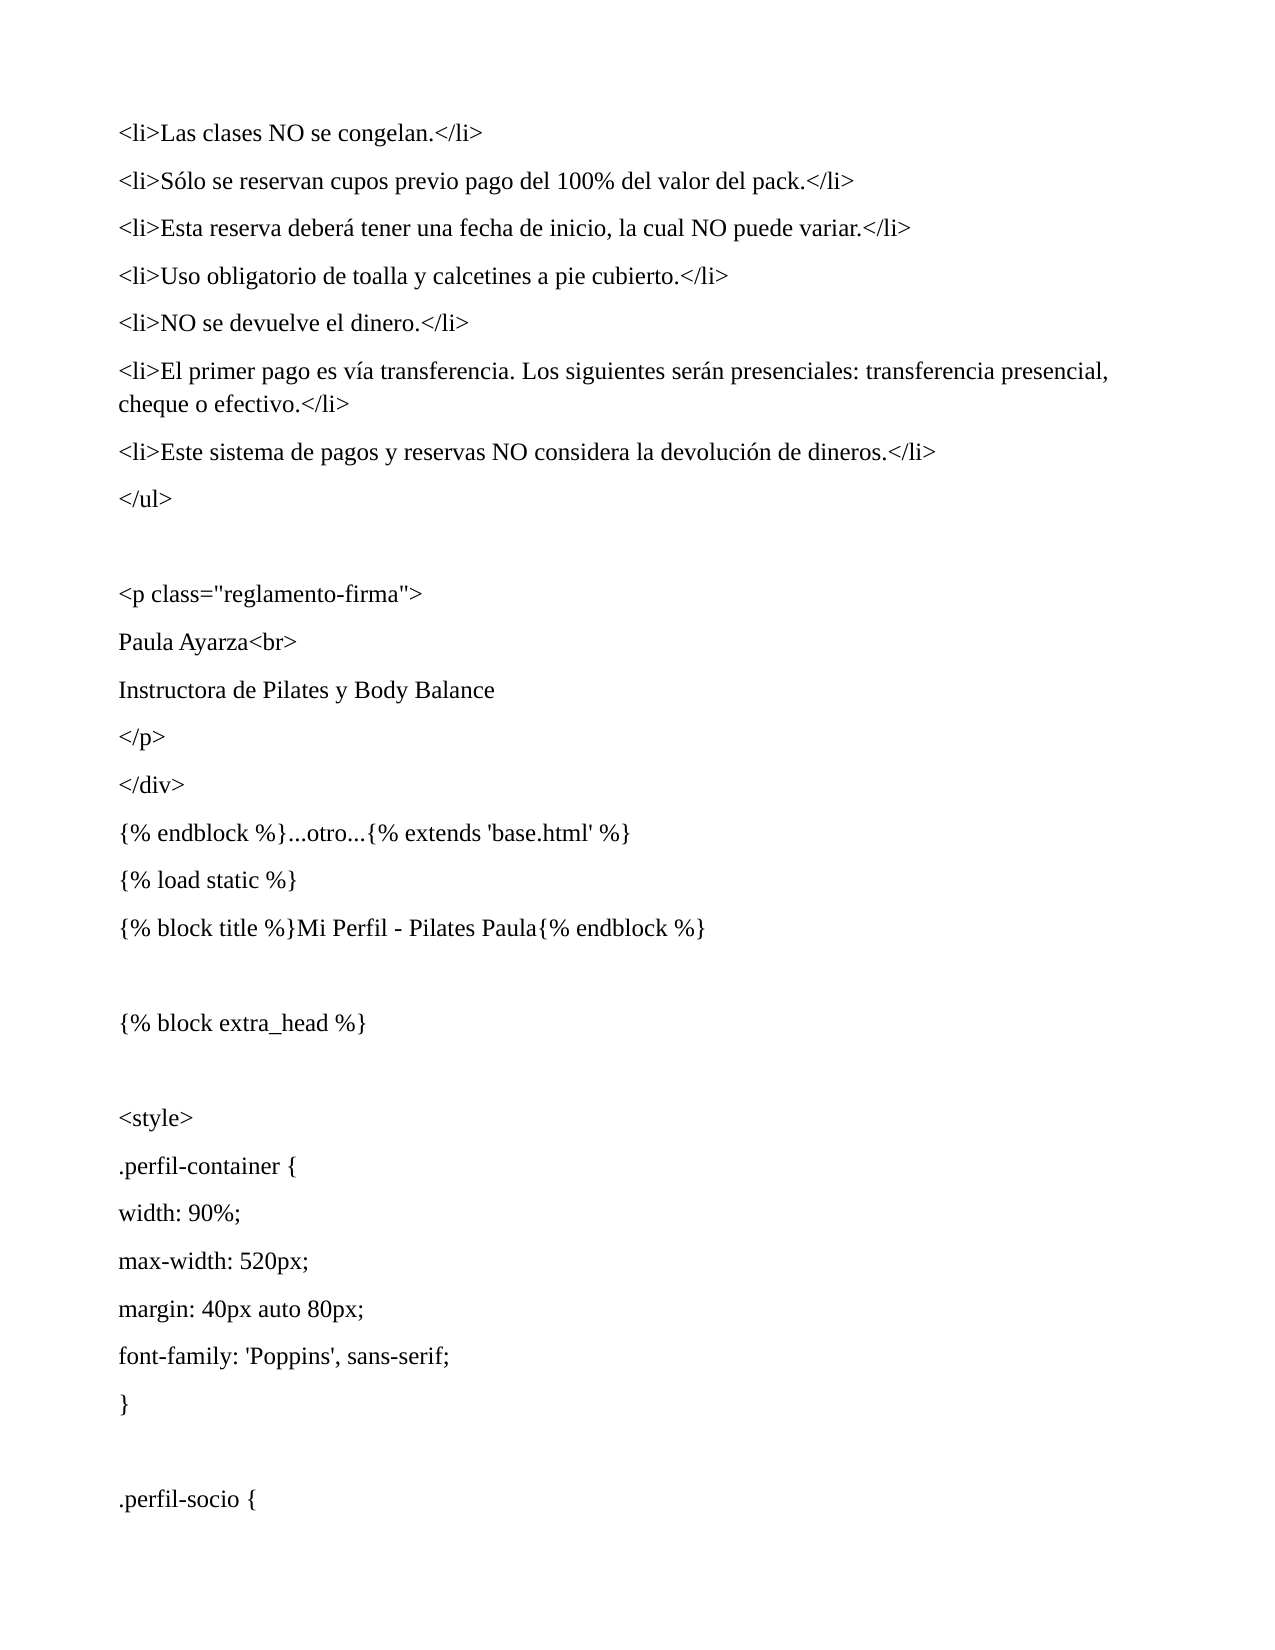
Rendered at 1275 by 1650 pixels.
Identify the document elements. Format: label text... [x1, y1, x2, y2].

text <li>Sólo se reservan cupos previo pago del 100% del valor del pack.</li> [118, 166, 1157, 194]
text {% block title %}Mi Perfil - Pilates Paula{% endblock %} [118, 913, 1157, 942]
text {% endblock %}...otro...{% extends 'base.html' %} [118, 818, 1157, 846]
text </div> [118, 770, 1157, 799]
text Instructora de Pilates y Body Balance [118, 675, 1157, 703]
text <style> [118, 1103, 1157, 1132]
text <li>NO se devuelve el dinero.</li> [118, 308, 1157, 337]
text } [118, 1389, 1157, 1418]
text <p class="reglamento-firma"> [118, 579, 1157, 608]
text {% load static %} [118, 865, 1157, 894]
text width: 90%; [118, 1198, 1157, 1227]
text margin: 40px auto 80px; [118, 1294, 1157, 1322]
text font-family: 'Poppins', sans-serif; [118, 1341, 1157, 1370]
text <li>Uso obligatorio de toalla y calcetines a pie cubierto.</li> [118, 261, 1157, 290]
text </ul> [118, 484, 1157, 513]
text max-width: 520px; [118, 1246, 1157, 1275]
text .perfil-socio { [118, 1484, 1157, 1513]
text <li>Las clases NO se congelan.</li> [118, 118, 1157, 147]
text <li>Este sistema de pagos y reservas NO considera la devolución de dineros.</li> [118, 437, 1157, 466]
text Paula Ayarza<br> [118, 627, 1157, 656]
text <li>El primer pago es vía transferencia. Los siguientes serán presenciales: transferencia presencial, cheque o efectivo.</li> [118, 356, 1157, 418]
text <li>Esta reserva deberá tener una fecha de inicio, la cual NO puede variar.</li> [118, 213, 1157, 242]
text .perfil-container { [118, 1151, 1157, 1179]
text </p> [118, 722, 1157, 751]
text {% block extra_head %} [118, 1008, 1157, 1037]
